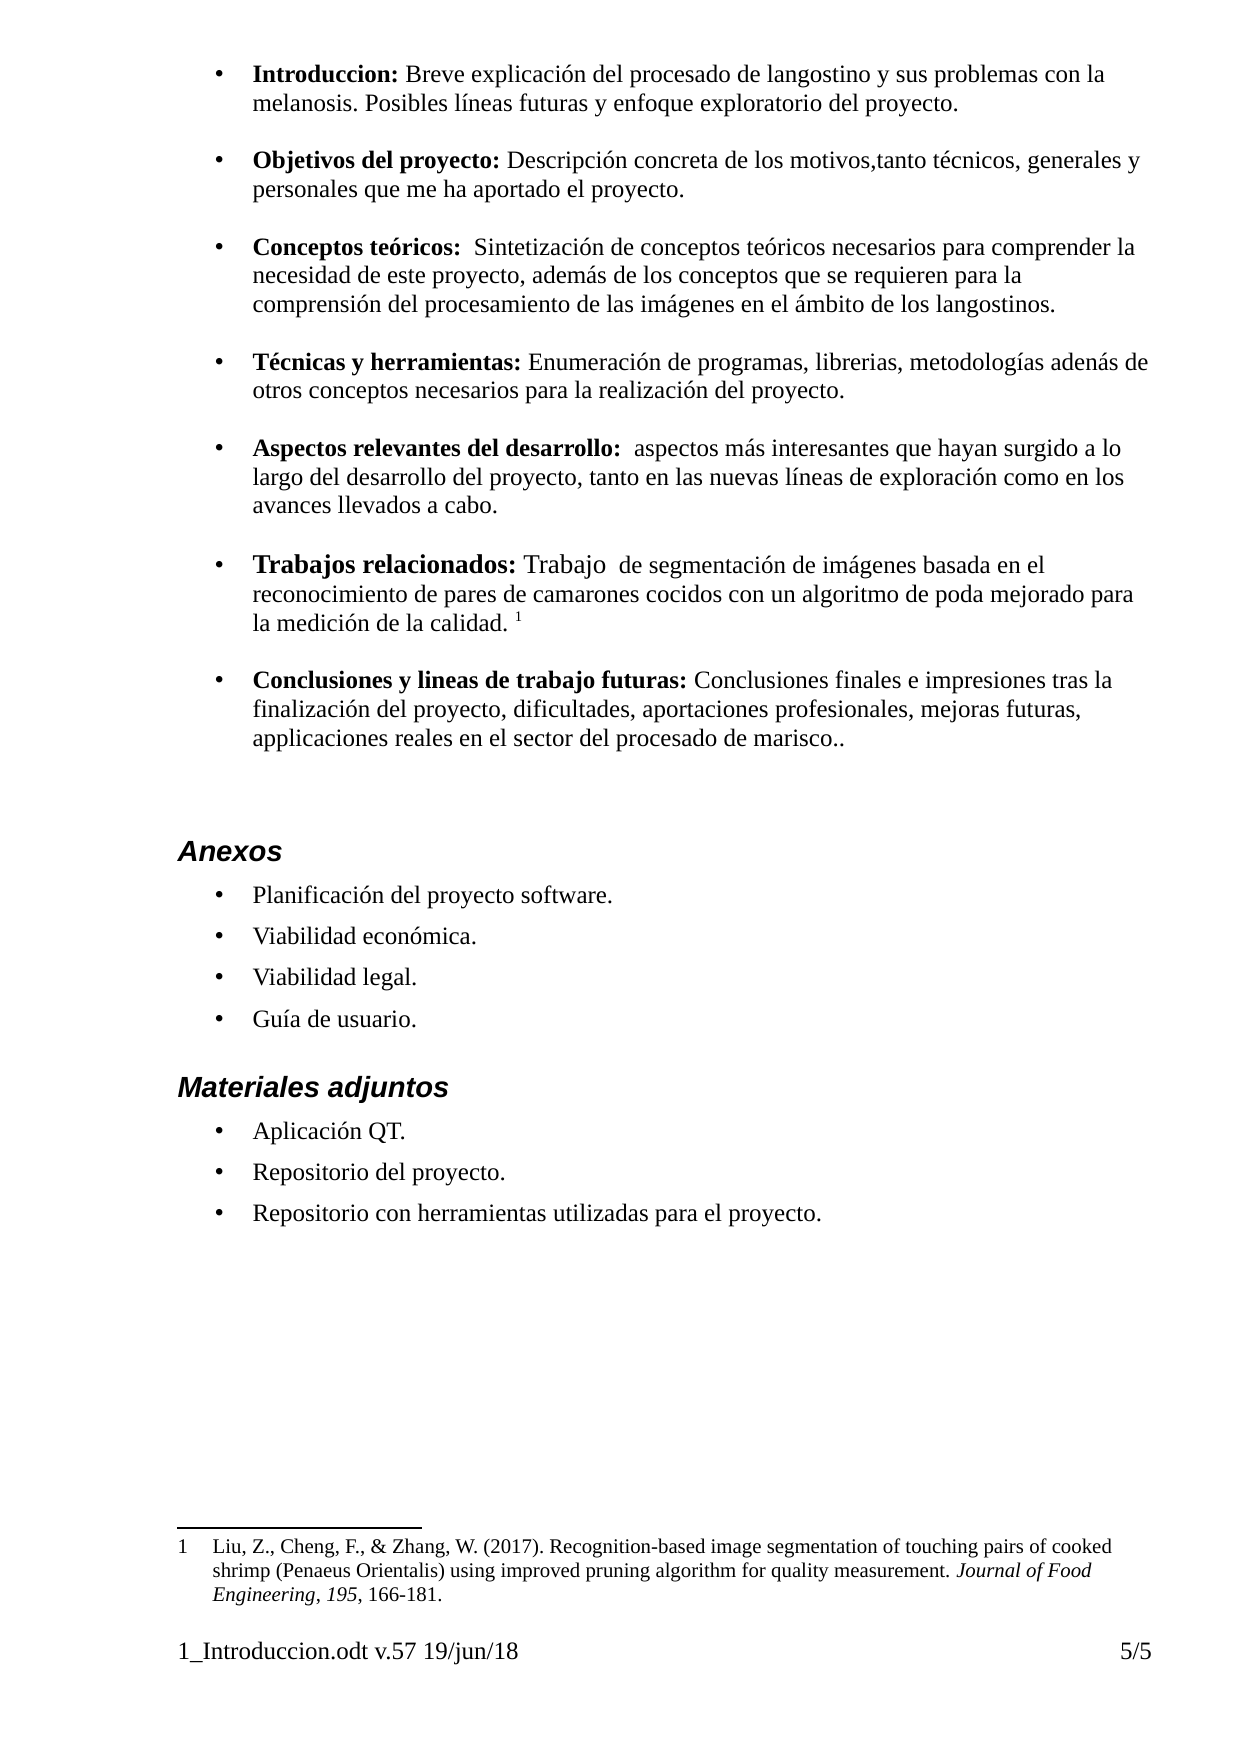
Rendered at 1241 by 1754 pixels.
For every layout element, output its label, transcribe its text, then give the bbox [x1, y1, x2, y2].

list Repositorio con herramientas utilizadas para el proyecto. [215, 1198, 1152, 1227]
list Aspectos relevantes del desarrollo: aspectos más interesantes que hayan surgido a lo largo del desarrollo del proyecto, tanto en las nuevas líneas de exploración como en los avances llevados a cabo. [215, 433, 1152, 519]
list Técnicas y herramientas: Enumeración de programas, librerias, metodologías adenás de otros conceptos necesarios para la realización del proyecto. [215, 347, 1152, 404]
list Planificación del proyecto software. [215, 880, 1152, 909]
list Aplicación QT. [215, 1116, 1152, 1145]
list Objetivos del proyecto: Descripción concreta de los motivos,tanto técnicos, generales y personales que me ha aportado el proyecto. [215, 145, 1152, 203]
list Liu, Z., Cheng, F., & Zhang, W. (2017). Recognition-based image segmentation of touching pairs of cooked shrimp (Penaeus Orientalis) using improved pruning algorithm for quality measurement. Journal of Food Engineering, 195, 166-181. [177, 1534, 1152, 1606]
list Introduccion: Breve explicación del procesado de langostino y sus problemas con la melanosis. Posibles líneas futuras y enfoque exploratorio del proyecto. [215, 59, 1152, 117]
list Viabilidad legal. [215, 962, 1152, 991]
list Guía de usuario. [215, 1004, 1152, 1032]
subtitle Materiales adjuntos [177, 1070, 1152, 1103]
list Viabilidad económica. [215, 921, 1152, 950]
list Conceptos teóricos: Sintetización de conceptos teóricos necesarios para comprender la necesidad de este proyecto, además de los conceptos que se requieren para la comprensión del procesamiento de las imágenes en el ámbito de los langostinos. [215, 232, 1152, 318]
list Conclusiones y lineas de trabajo futuras: Conclusiones finales e impresiones tras la finalización del proyecto, dificultades, aportaciones profesionales, mejoras futuras, applicaciones reales en el sector del procesado de marisco.. [215, 665, 1152, 751]
list Trabajos relacionados: Trabajo de segmentación de imágenes basada en el reconocimiento de pares de camarones cocidos con un algoritmo de poda mejorado para la medición de la calidad. [215, 548, 1152, 636]
list Repositorio del proyecto. [215, 1157, 1152, 1186]
subtitle Anexos [177, 834, 1152, 867]
